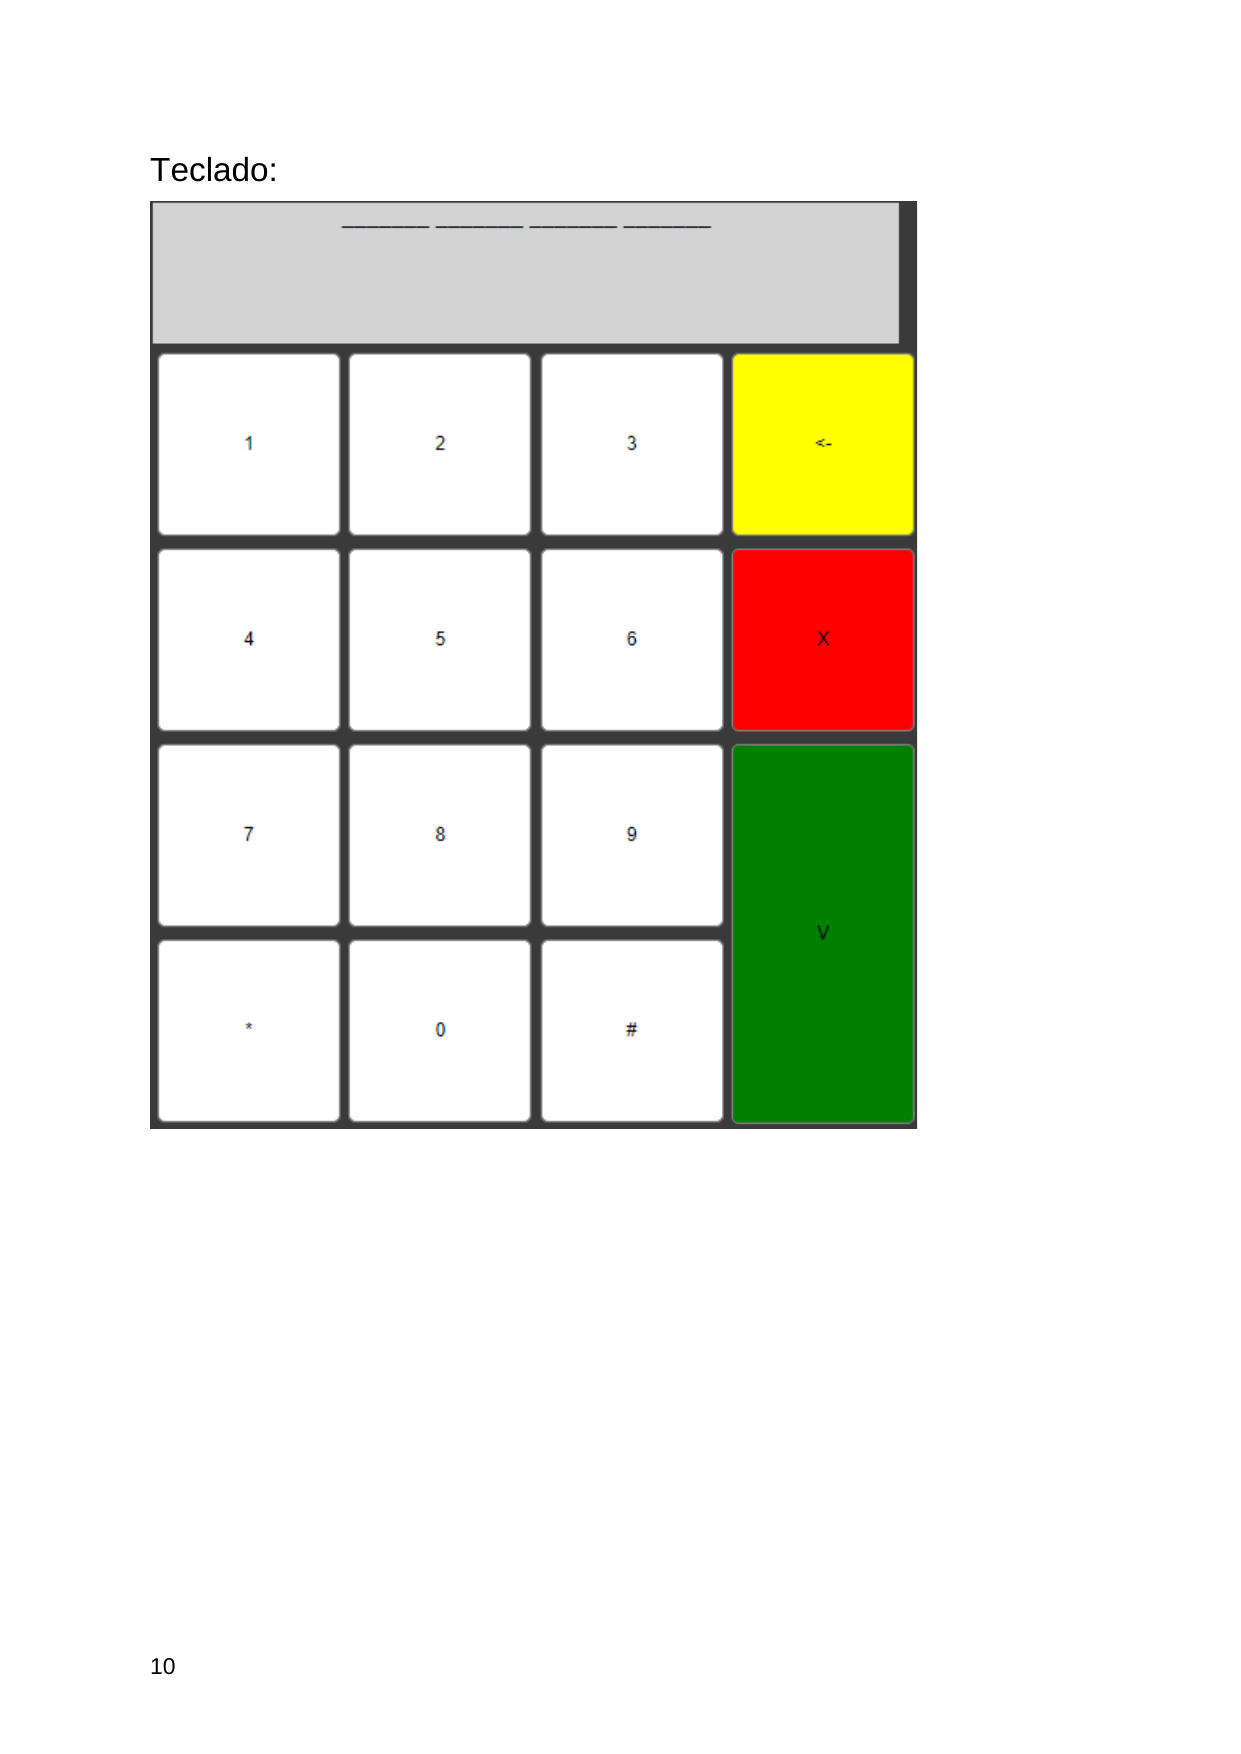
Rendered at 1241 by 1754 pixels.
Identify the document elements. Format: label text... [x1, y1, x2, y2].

picture [150, 201, 918, 1129]
subtitle Teclado: [150, 150, 1090, 188]
